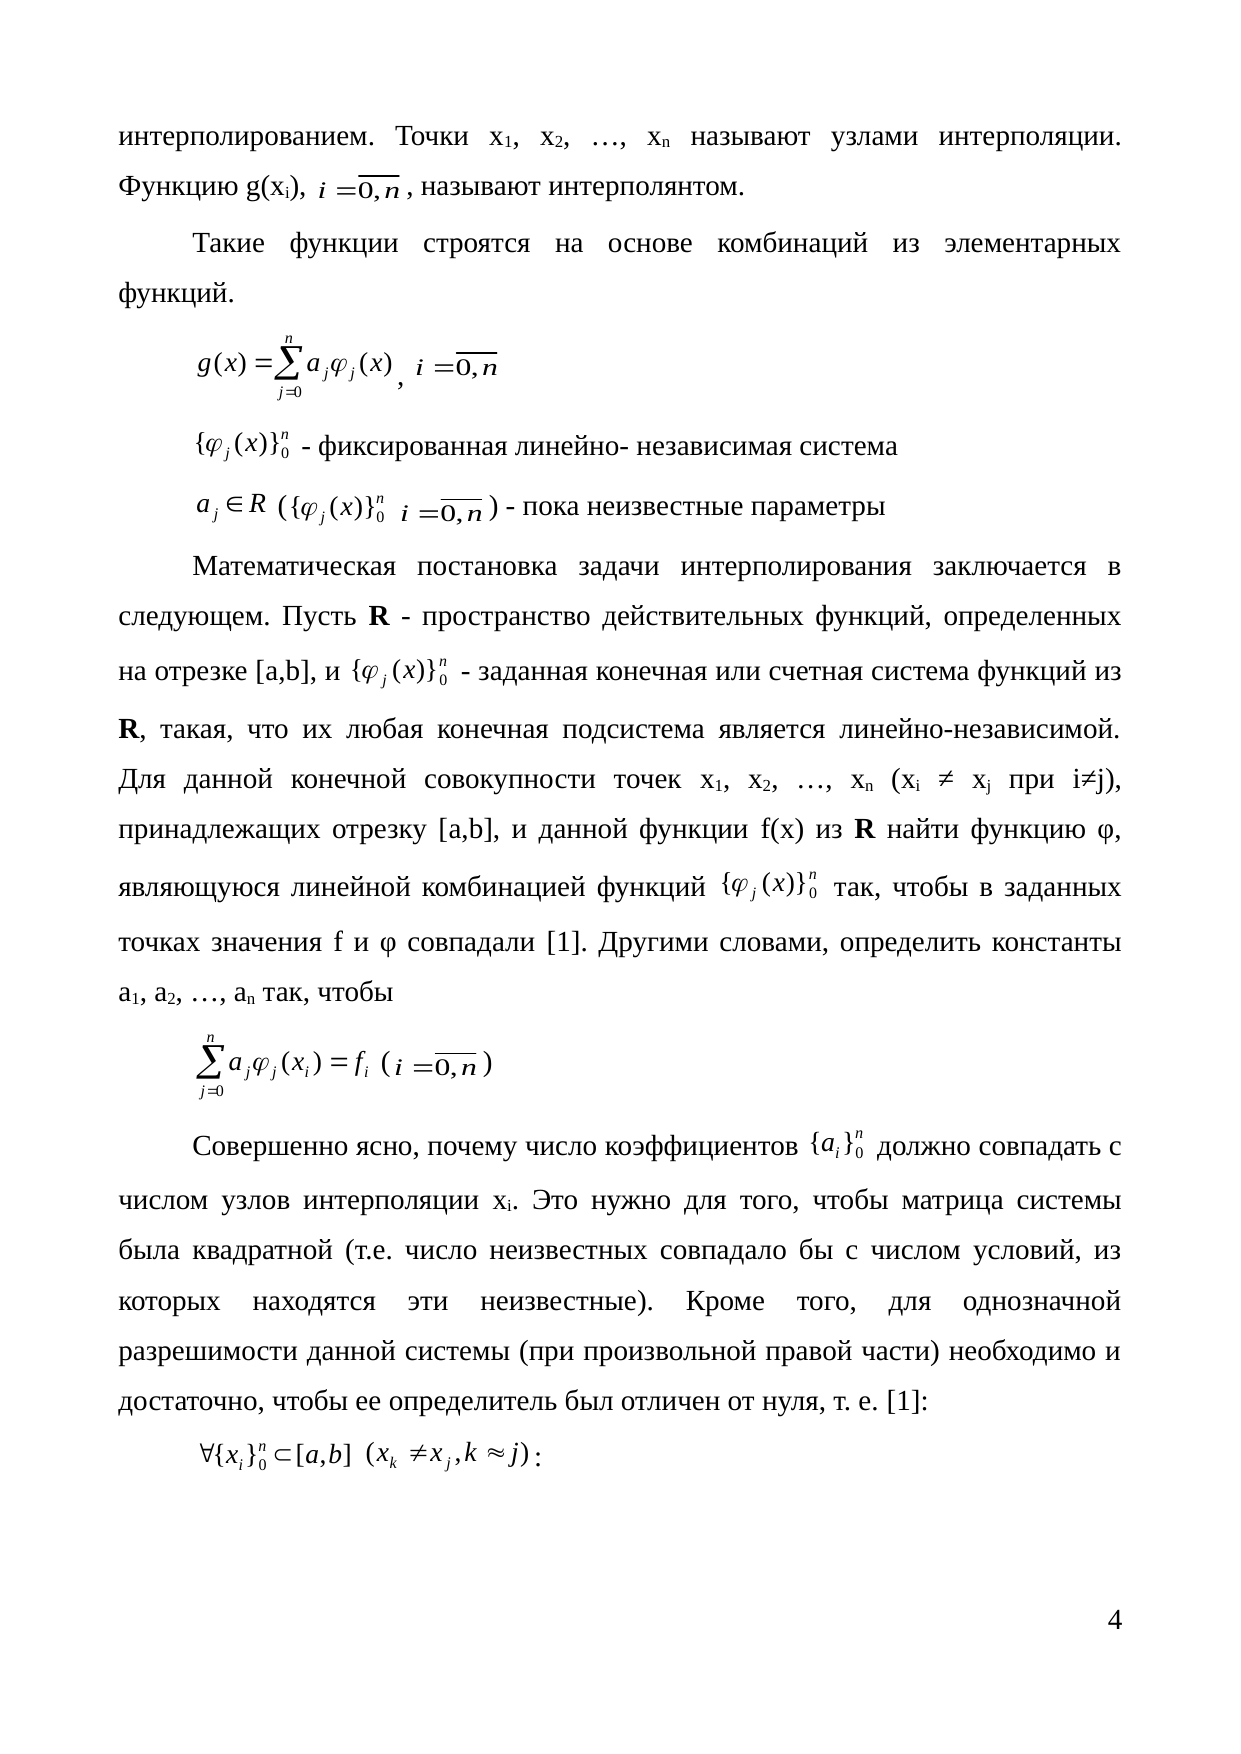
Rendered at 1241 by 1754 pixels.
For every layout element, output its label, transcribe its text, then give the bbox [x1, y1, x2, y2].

text ( ) - пока неизвестные параметры [118, 484, 1122, 531]
text , [118, 326, 1122, 406]
text интерполированием. Точки x1, x2, …, xn называют узлами интерполяции. Функцию g(xi), , называют интерполянтом. [118, 118, 1122, 208]
text Совершенно ясно, почему число коэффициентов должно совпадать с числом узлов интерполяции xi. Это нужно для того, чтобы матрица системы была квадратной (т.е. число неизвестных совпадало бы с числом условий, из которых находятся эти неизвестные). Кроме того, для однозначной разрешимости данной системы (при произвольной правой части) необходимо и достаточно, чтобы ее определитель был отличен от нуля, т. е. [1]: [118, 1121, 1122, 1417]
text () [118, 1025, 1122, 1104]
text Такие функции строятся на основе комбинаций из элементарных функций. [118, 225, 1122, 309]
text Математическая постановка задачи интерполирования заключается в следующем. Пусть R - пространство действительных функций, определенных на отрезке [a,b], и - заданная конечная или счетная система функций из R, такая, что их любая конечная подсистема является линейно-независимой. Для данной конечной совокупности точек x1, x2, …, xn (xi ≠ xj при i≠j), принадлежащих отрезку [a,b], и данной функции f(x) из R найти функцию φ, являющуюся линейной комбинацией функций так, чтобы в заданных точках значения f и φ совпадали [1]. Другими словами, определить константы a1, a2, …, an так, чтобы [118, 548, 1122, 1008]
text : [118, 1433, 1122, 1477]
text - фиксированная линейно- независимая система [118, 422, 1122, 468]
